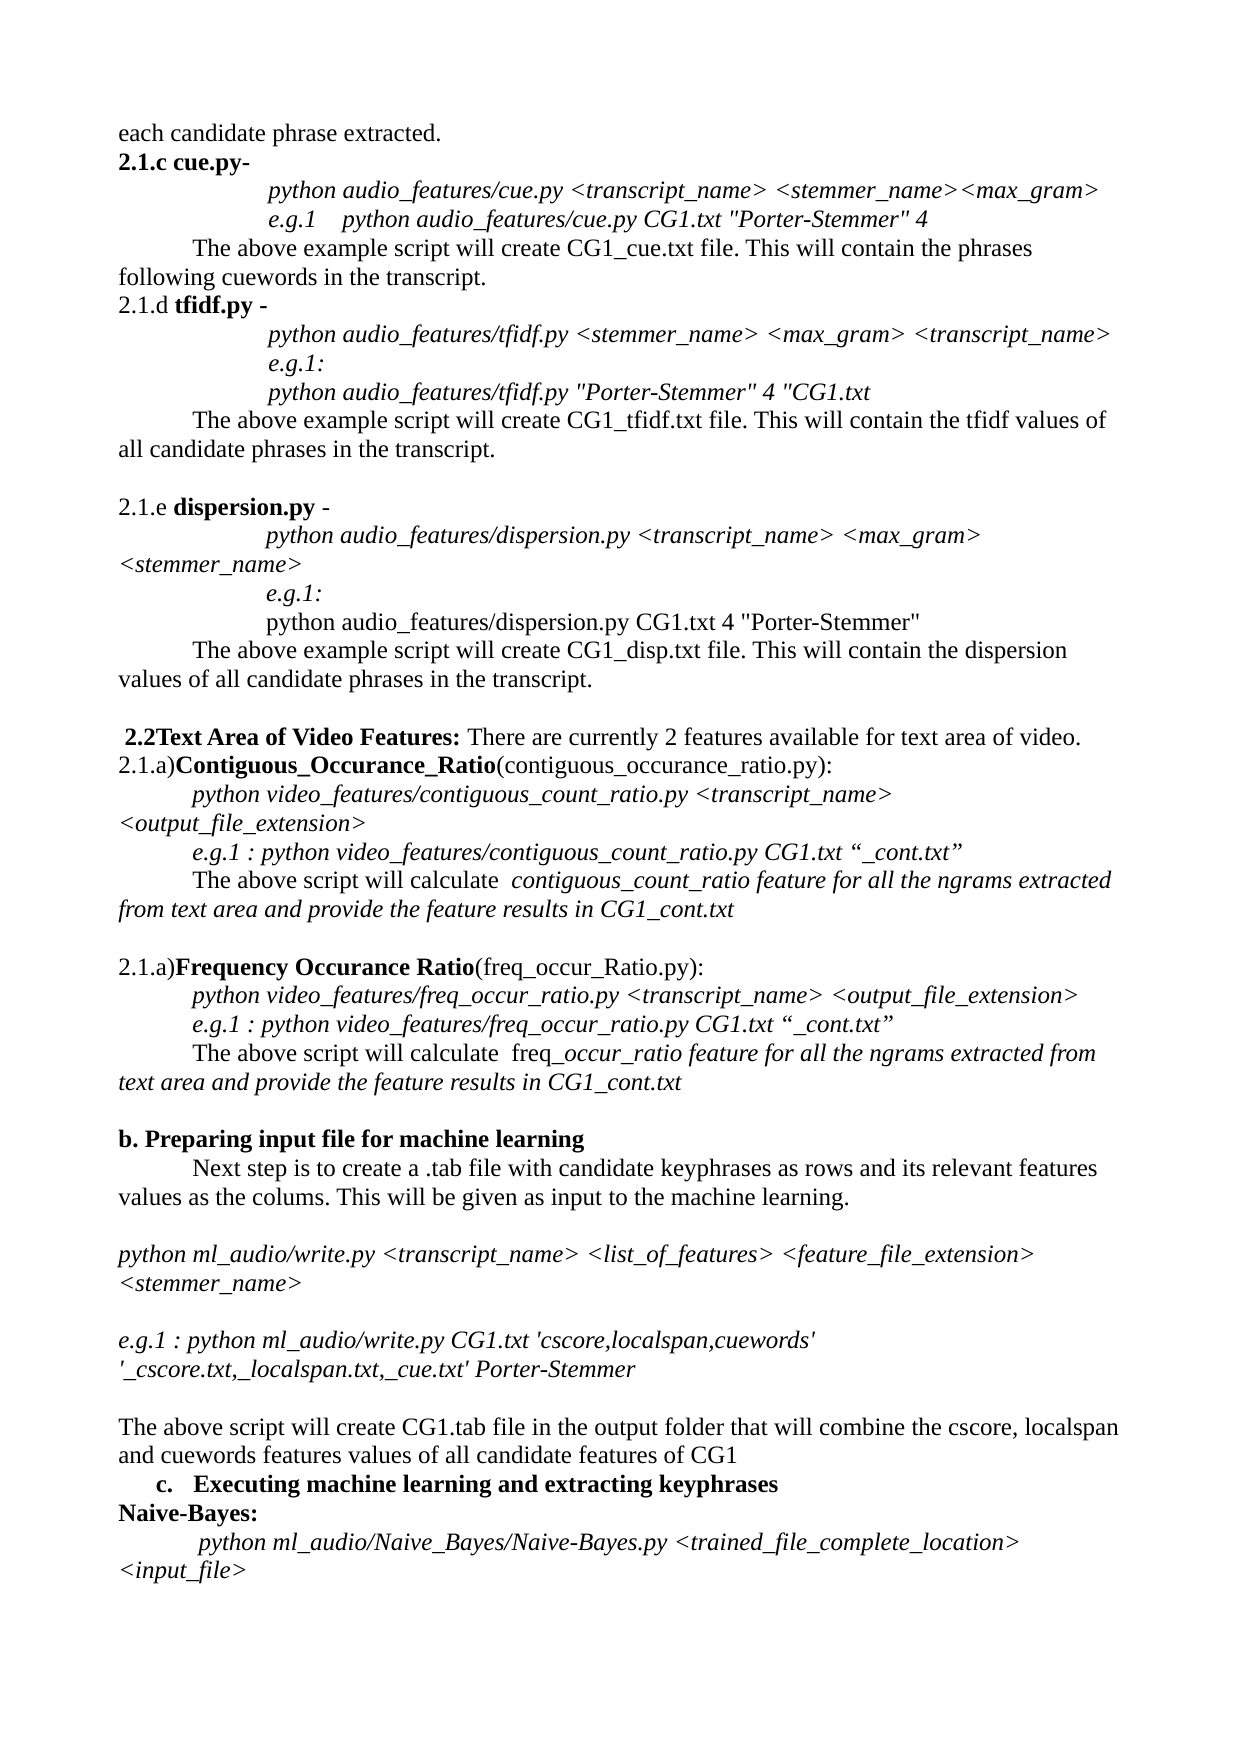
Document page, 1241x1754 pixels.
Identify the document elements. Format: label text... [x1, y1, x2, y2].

text b. Preparing input file for machine learning [118, 1124, 1122, 1153]
list python audio_features/cue.py <transcript_name> <stemmer_name><max_gram> [231, 176, 1122, 204]
text The above script will calculate contiguous_count_ratio feature for all the ngrams extracted from text area and provide the feature results in CG1_cont.txt [118, 866, 1122, 923]
text 2.2Text Area of Video Features: There are currently 2 features available for text area of video. [118, 722, 1122, 751]
text The above example script will create CG1_tfidf.txt file. This will contain the tfidf values of all candidate phrases in the transcript. [118, 406, 1122, 463]
text e.g.1: [118, 578, 1122, 607]
text The above example script will create CG1_cue.txt file. This will contain the phrases following cuewords in the transcript. [118, 233, 1122, 291]
text Next step is to create a .tab file with candidate keyphrases as rows and its relevant features values as the colums. This will be given as input to the machine learning. [118, 1153, 1122, 1211]
text 2.1.c cue.py- [118, 147, 1122, 176]
text python audio_features/dispersion.py CG1.txt 4 "Porter-Stemmer" [118, 607, 1122, 636]
text The above example script will create CG1_disp.txt file. This will contain the dispersion values of all candidate phrases in the transcript. [118, 636, 1122, 693]
text 2.1.a)Frequency Occurance Ratio(freq_occur_Ratio.py): [118, 952, 1122, 981]
text The above script will create CG1.tab file in the output folder that will combine the cscore, localspan and cuewords features values of all candidate features of CG1 [118, 1412, 1122, 1469]
text each candidate phrase extracted. [118, 118, 1122, 147]
text 2.1.a)Contiguous_Occurance_Ratio(contiguous_occurance_ratio.py): [118, 751, 1122, 779]
text python ml_audio/write.py <transcript_name> <list_of_features> <feature_file_extension> <stemmer_name> [118, 1239, 1122, 1297]
text e.g.1 : python video_features/freq_occur_ratio.py CG1.txt “_cont.txt” [118, 1009, 1122, 1038]
text python video_features/contiguous_count_ratio.py <transcript_name> <output_file_extension> [118, 779, 1122, 837]
list python audio_features/tfidf.py <stemmer_name> <max_gram> <transcript_name> [231, 319, 1122, 348]
list e.g.1: [231, 348, 1122, 377]
text e.g.1 : python ml_audio/write.py CG1.txt 'cscore,localspan,cuewords' '_cscore.txt,_localspan.txt,_cue.txt' Porter-Stemmer [118, 1326, 1122, 1383]
text e.g.1 : python video_features/contiguous_count_ratio.py CG1.txt “_cont.txt” [118, 837, 1122, 866]
text 2.1.d tfidf.py - [118, 291, 1122, 319]
text python audio_features/dispersion.py <transcript_name> <max_gram> <stemmer_name> [118, 521, 1122, 578]
list Executing machine learning and extracting keyphrases [156, 1469, 1122, 1498]
text python ml_audio/Naive_Bayes/Naive-Bayes.py <trained_file_complete_location> <input_file> [118, 1527, 1122, 1584]
list python audio_features/tfidf.py "Porter-Stemmer" 4 "CG1.txt [231, 377, 1122, 406]
text python video_features/freq_occur_ratio.py <transcript_name> <output_file_extension> [118, 981, 1122, 1009]
text Naive-Bayes: [118, 1498, 1122, 1527]
list e.g.1 python audio_features/cue.py CG1.txt "Porter-Stemmer" 4 [231, 204, 1122, 233]
text The above script will calculate freq_occur_ratio feature for all the ngrams extracted from text area and provide the feature results in CG1_cont.txt [118, 1038, 1122, 1096]
text 2.1.e dispersion.py - [118, 492, 1122, 521]
